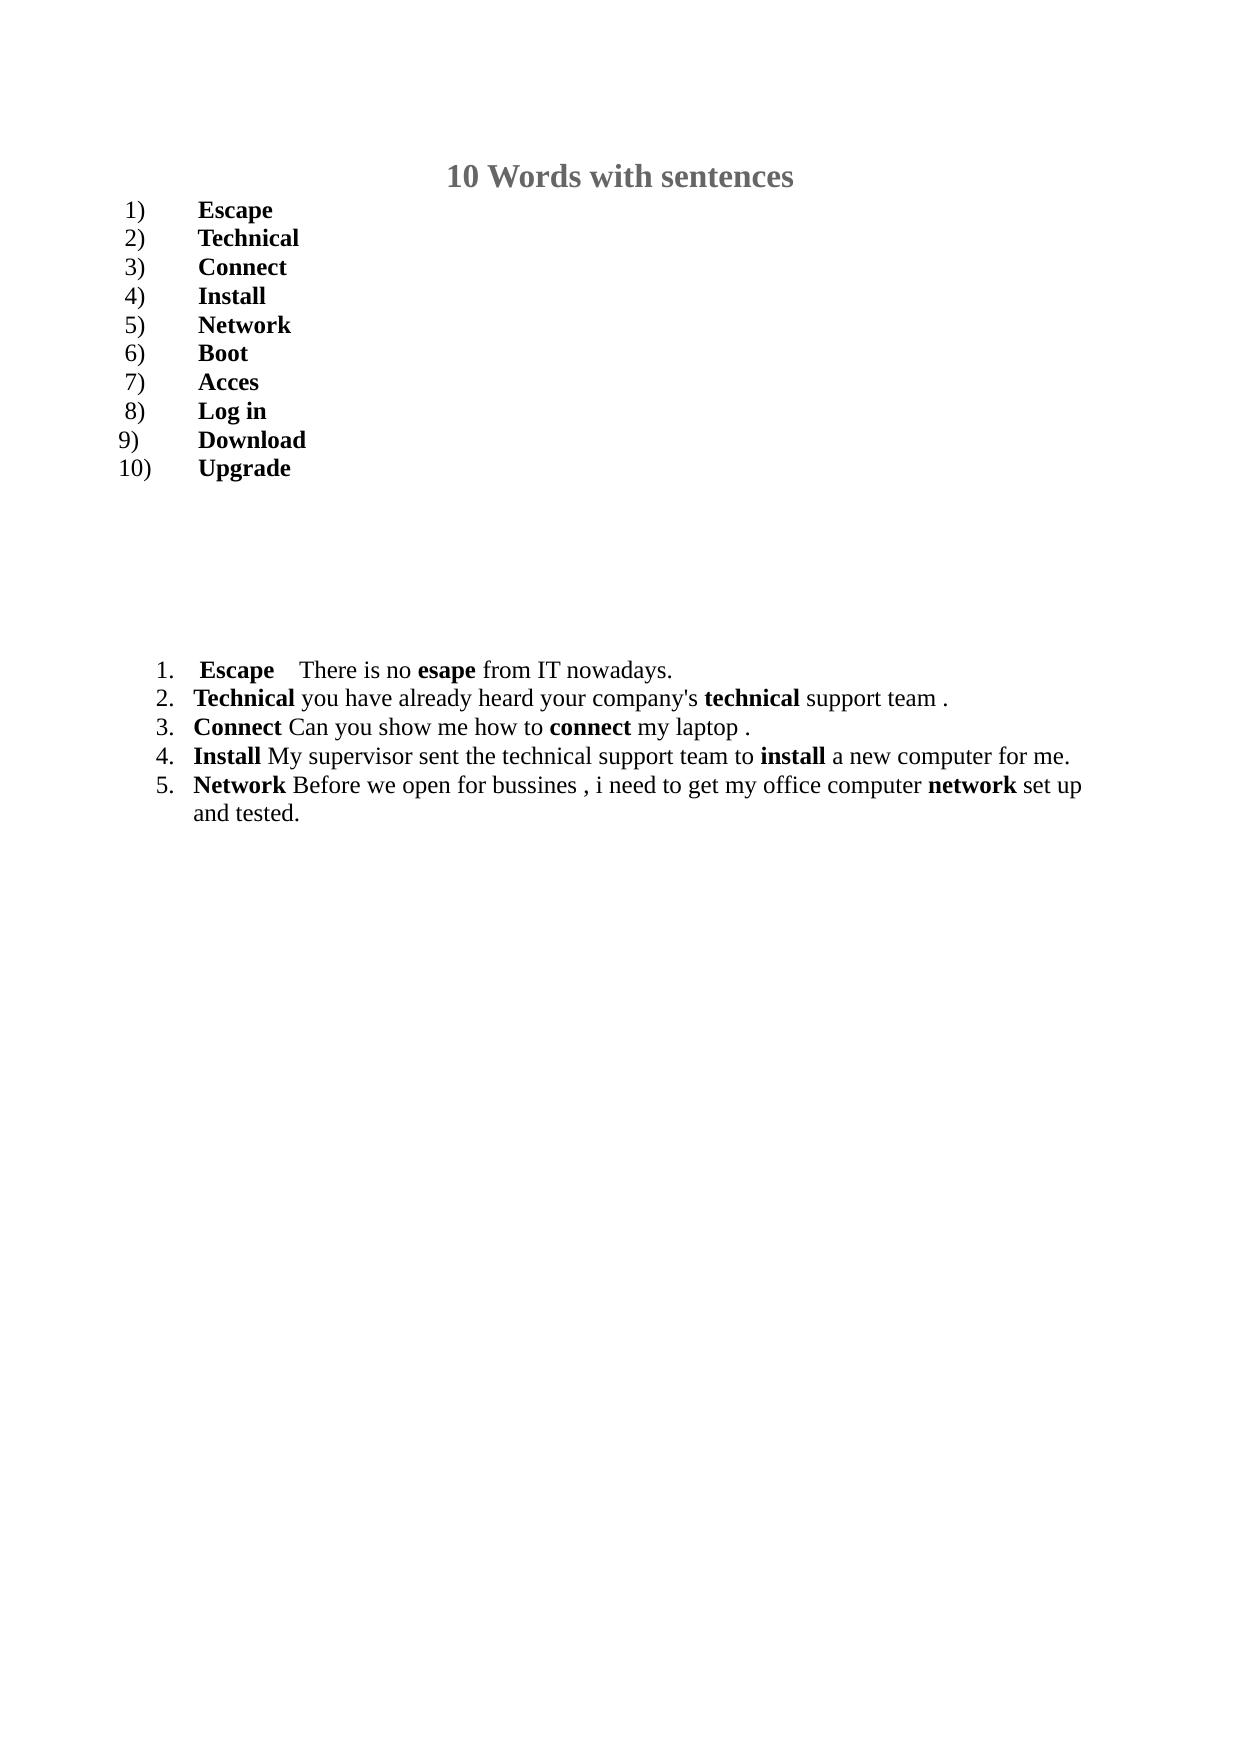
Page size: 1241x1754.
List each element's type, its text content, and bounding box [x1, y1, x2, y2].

text 3) Connect [118, 252, 1122, 281]
text 5) Network [118, 310, 1122, 338]
text 1) Escape [118, 195, 1122, 223]
text 10 Words with sentences [118, 156, 1122, 195]
list Connect Can you show me how to connect my laptop . [156, 712, 1122, 741]
list Technical you have already heard your company's technical support team . [156, 683, 1122, 712]
list Network Before we open for bussines , i need to get my office computer network set up and tested. [156, 770, 1122, 827]
text 7) Acces [118, 367, 1122, 396]
list Escape There is no esape from IT nowadays. [156, 655, 1122, 683]
text 6) Boot [118, 338, 1122, 367]
text 9) Download [118, 425, 1122, 453]
text 4) Install [118, 281, 1122, 310]
text 8) Log in [118, 396, 1122, 425]
text 10) Upgrade [118, 453, 1122, 482]
list Install My supervisor sent the technical support team to install a new computer for me. [156, 741, 1122, 770]
text 2) Technical [118, 223, 1122, 252]
